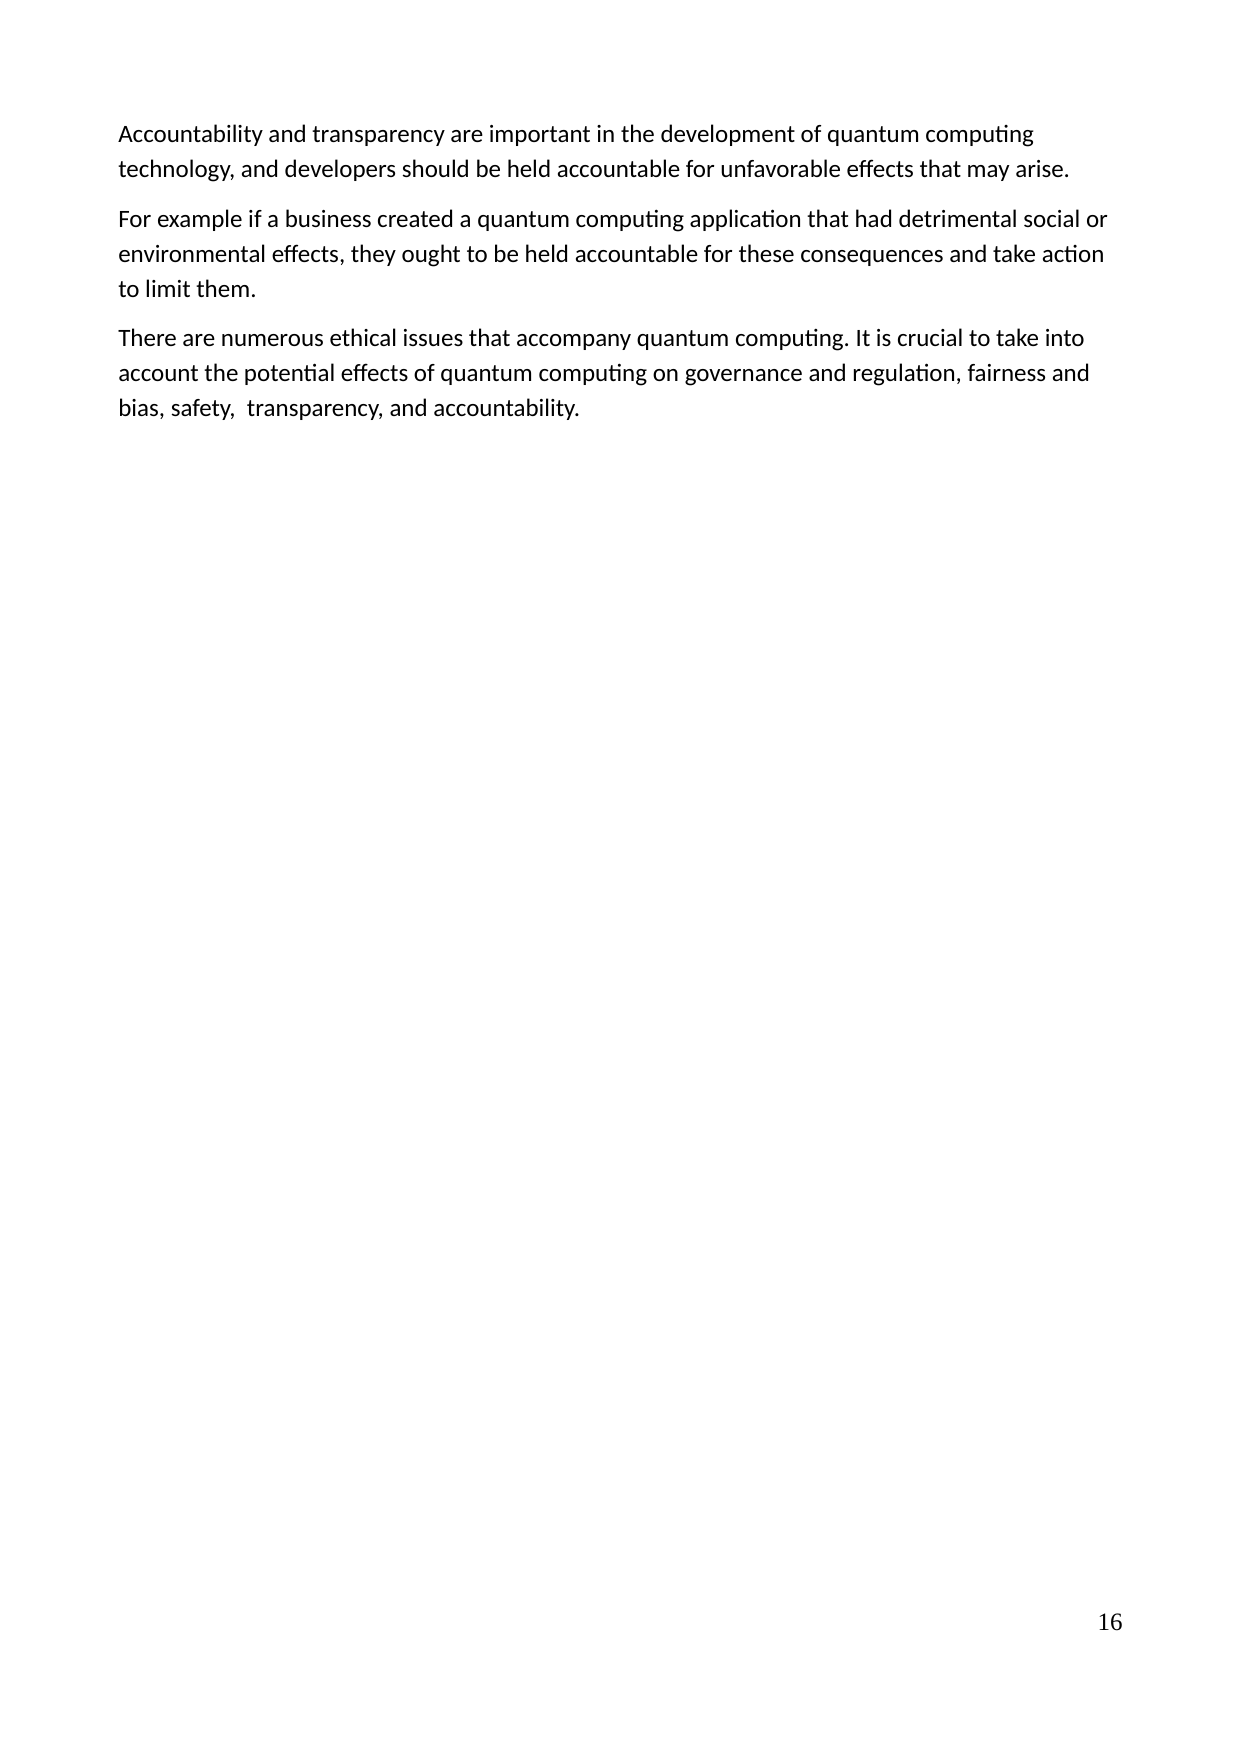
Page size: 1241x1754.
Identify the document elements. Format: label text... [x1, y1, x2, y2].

text There are numerous ethical issues that accompany quantum computing. It is crucial to take into account the potential effects of quantum computing on governance and regulation, fairness and bias, safety, transparency, and accountability. [118, 322, 1122, 423]
text For example if a business created a quantum computing application that had detrimental social or environmental effects, they ought to be held accountable for these consequences and take action to limit them. [118, 203, 1122, 303]
text Accountability and transparency are important in the development of quantum computing technology, and developers should be held accountable for unfavorable effects that may arise. [118, 118, 1122, 184]
